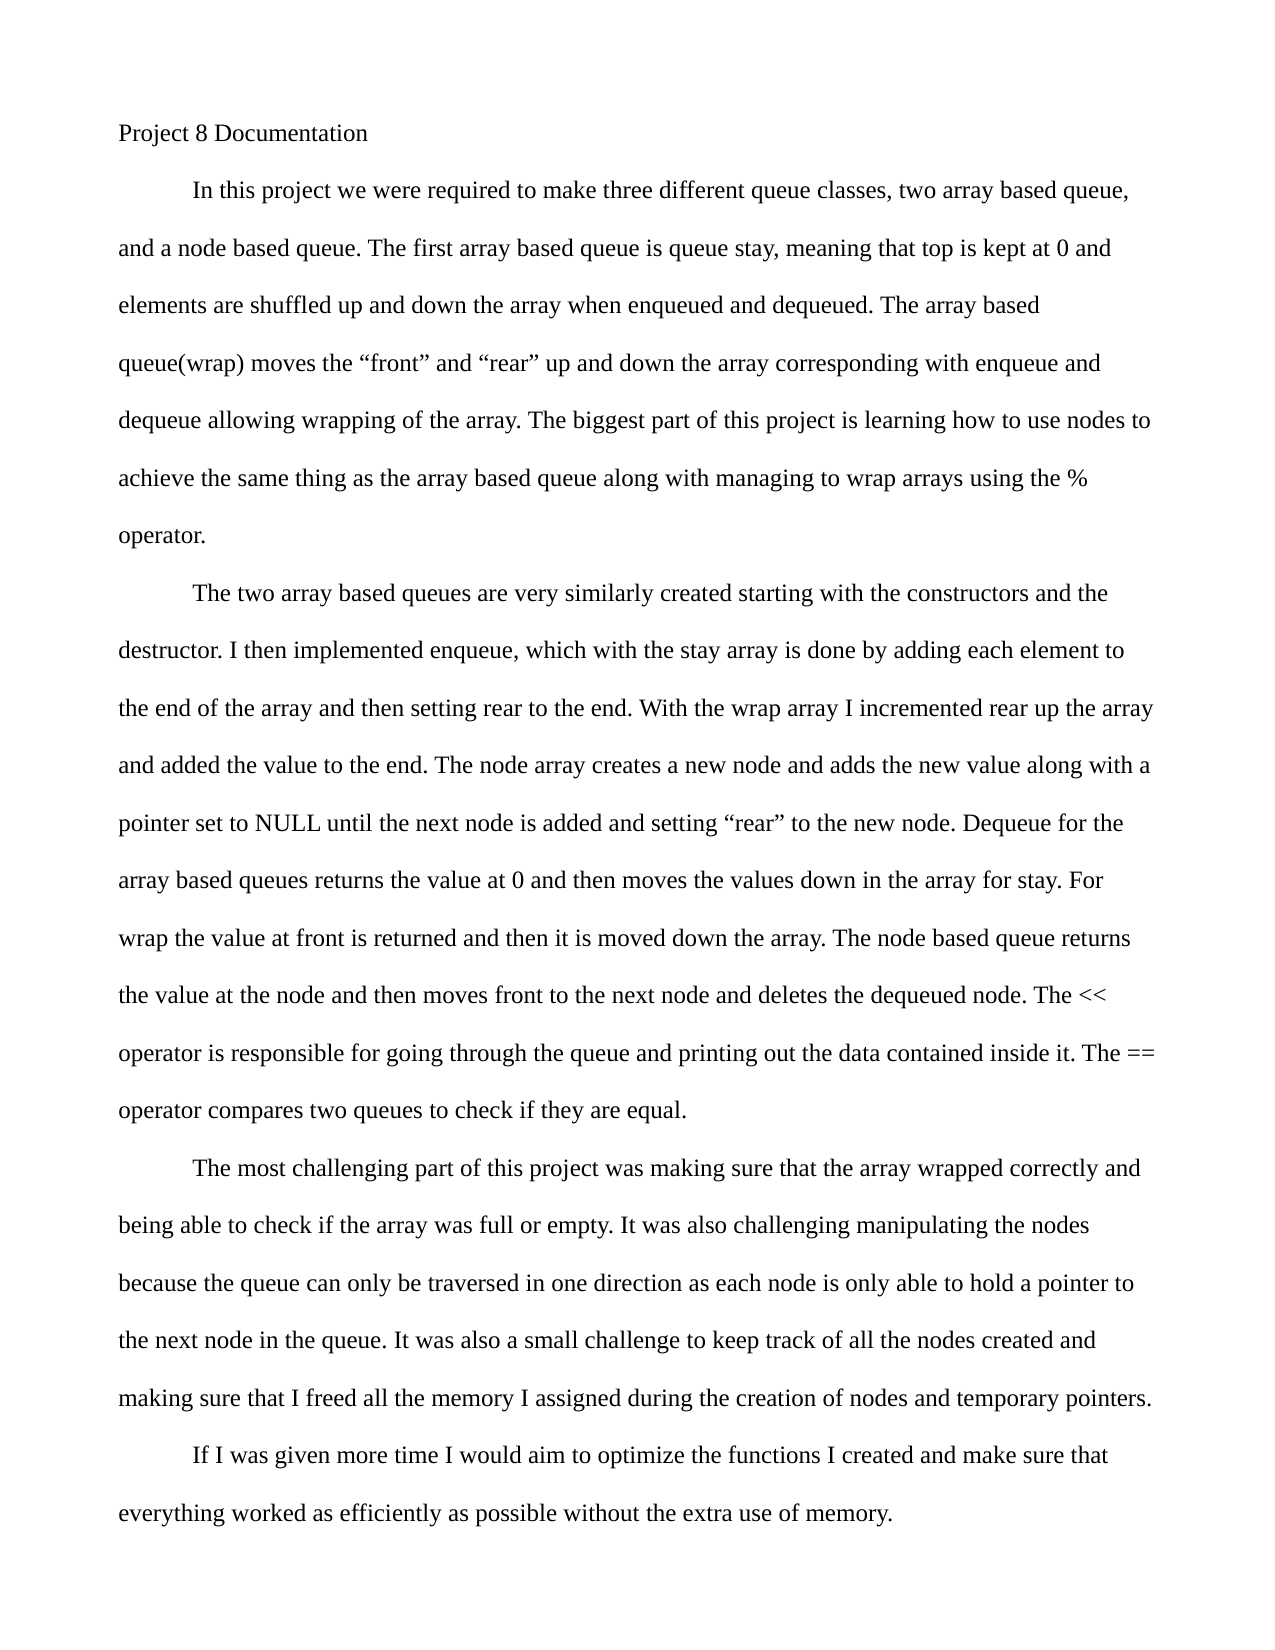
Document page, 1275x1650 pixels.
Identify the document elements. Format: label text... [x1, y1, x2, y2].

text Project 8 Documentation [118, 118, 1157, 147]
text If I was given more time I would aim to optimize the functions I created and make sure that everything worked as efficiently as possible without the extra use of memory. [118, 1441, 1157, 1527]
text The two array based queues are very similarly created starting with the constructors and the destructor. I then implemented enqueue, which with the stay array is done by adding each element to the end of the array and then setting rear to the end. With the wrap array I incremented rear up the array and added the value to the end. The node array creates a new node and adds the new value along with a pointer set to NULL until the next node is added and setting “rear” to the new node. Dequeue for the array based queues returns the value at 0 and then moves the values down in the array for stay. For wrap the value at front is returned and then it is moved down the array. The node based queue returns the value at the node and then moves front to the next node and deletes the dequeued node. The << operator is responsible for going through the queue and printing out the data contained inside it. The == operator compares two queues to check if they are equal. [118, 578, 1157, 1124]
text The most challenging part of this project was making sure that the array wrapped correctly and being able to check if the array was full or empty. It was also challenging manipulating the nodes because the queue can only be traversed in one direction as each node is only able to hold a pointer to the next node in the queue. It was also a small challenge to keep track of all the nodes created and making sure that I freed all the memory I assigned during the creation of nodes and temporary pointers. [118, 1153, 1157, 1412]
text In this project we were required to make three different queue classes, two array based queue, and a node based queue. The first array based queue is queue stay, meaning that top is kept at 0 and elements are shuffled up and down the array when enqueued and dequeued. The array based queue(wrap) moves the “front” and “rear” up and down the array corresponding with enqueue and dequeue allowing wrapping of the array. The biggest part of this project is learning how to use nodes to achieve the same thing as the array based queue along with managing to wrap arrays using the % operator. [118, 176, 1157, 549]
